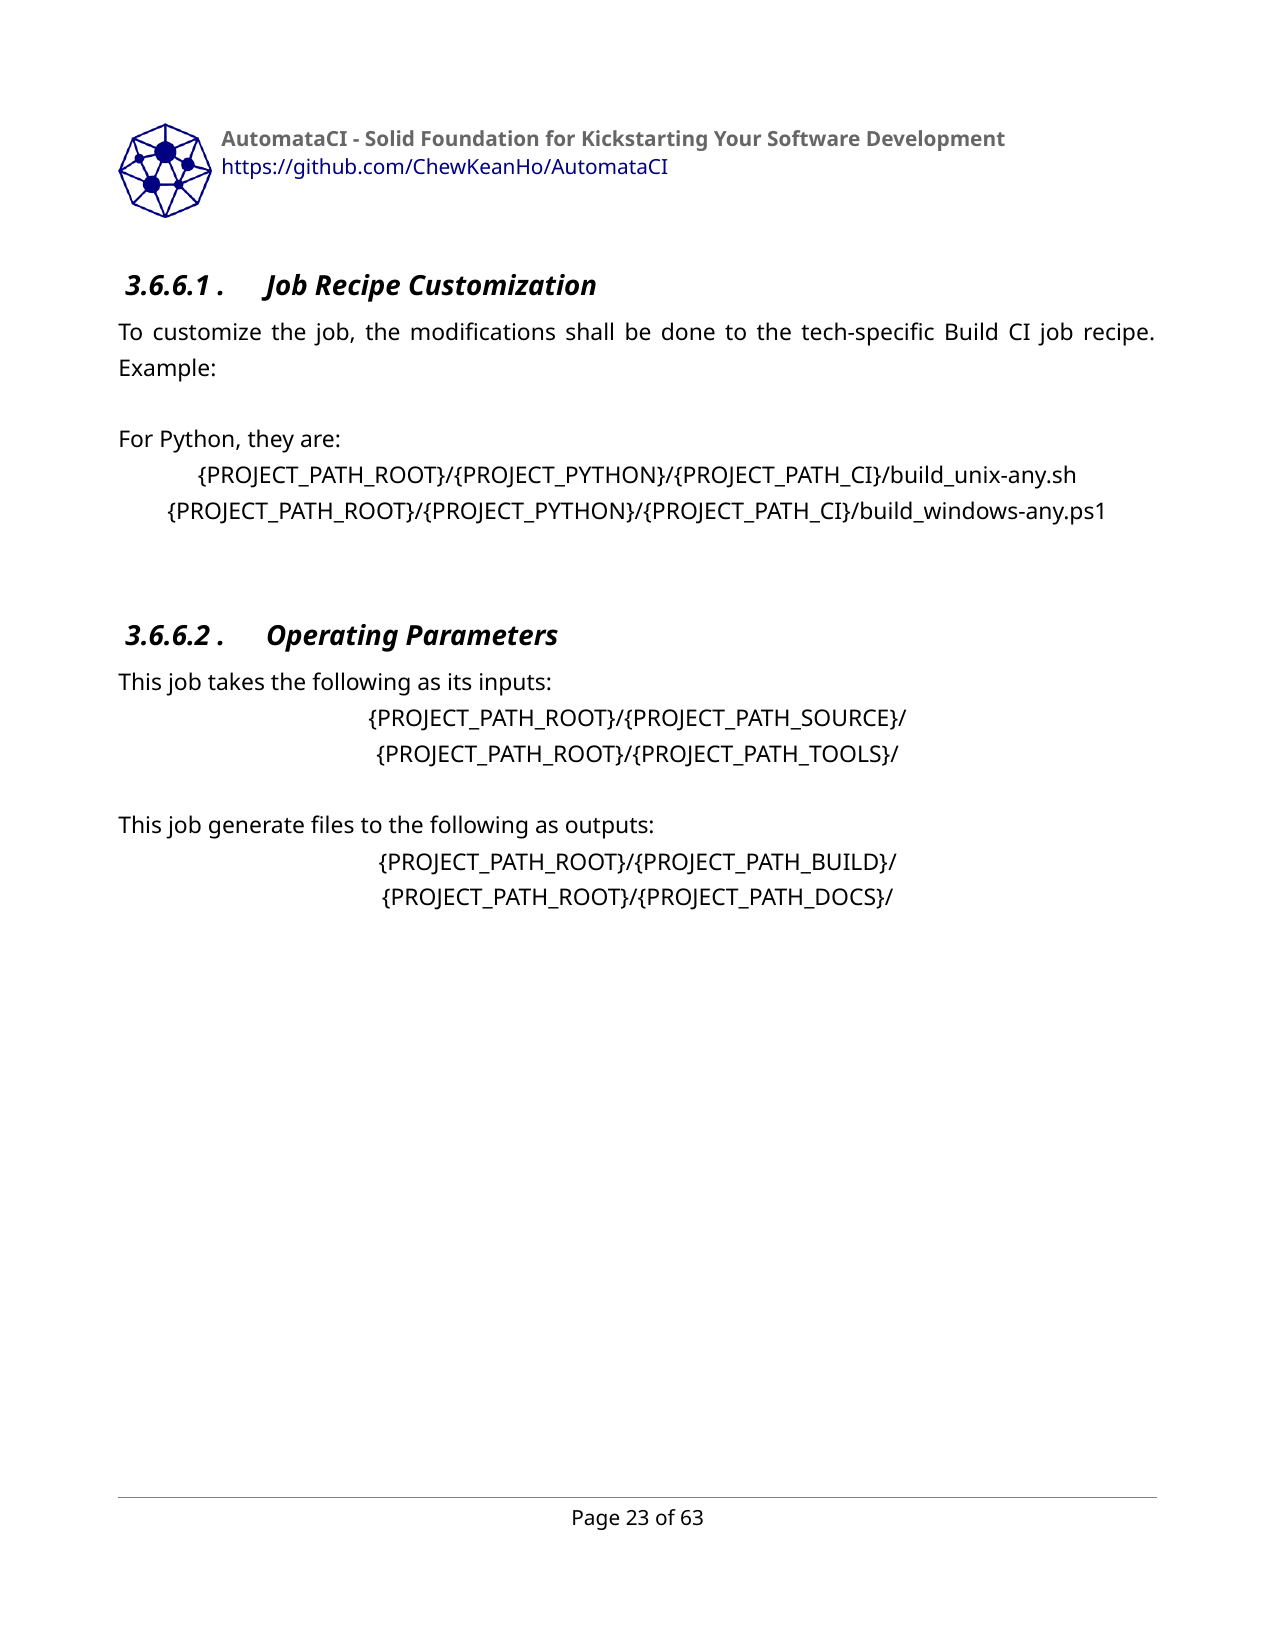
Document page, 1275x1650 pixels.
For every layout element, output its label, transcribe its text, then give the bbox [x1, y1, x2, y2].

subtitle Operating Parameters [118, 616, 1157, 653]
text {PROJECT_PATH_ROOT}/{PROJECT_PYTHON}/{PROJECT_PATH_CI}/build_windows-any.ps1 [118, 495, 1157, 526]
text {PROJECT_PATH_ROOT}/{PROJECT_PATH_BUILD}/ [118, 845, 1157, 877]
text For Python, they are: [118, 423, 1157, 454]
text To customize the job, the modifications shall be done to the tech-specific Build CI job recipe. Example: [118, 316, 1157, 383]
picture [118, 123, 212, 218]
text This job generate files to the following as outputs: [118, 809, 1157, 841]
text {PROJECT_PATH_ROOT}/{PROJECT_PATH_SOURCE}/ [118, 702, 1157, 733]
subtitle Job Recipe Customization [118, 265, 1157, 303]
text {PROJECT_PATH_ROOT}/{PROJECT_PYTHON}/{PROJECT_PATH_CI}/build_unix-any.sh [118, 459, 1157, 491]
text {PROJECT_PATH_ROOT}/{PROJECT_PATH_DOCS}/ [118, 881, 1157, 913]
text {PROJECT_PATH_ROOT}/{PROJECT_PATH_TOOLS}/ [118, 738, 1157, 769]
text This job takes the following as its inputs: [118, 666, 1157, 697]
